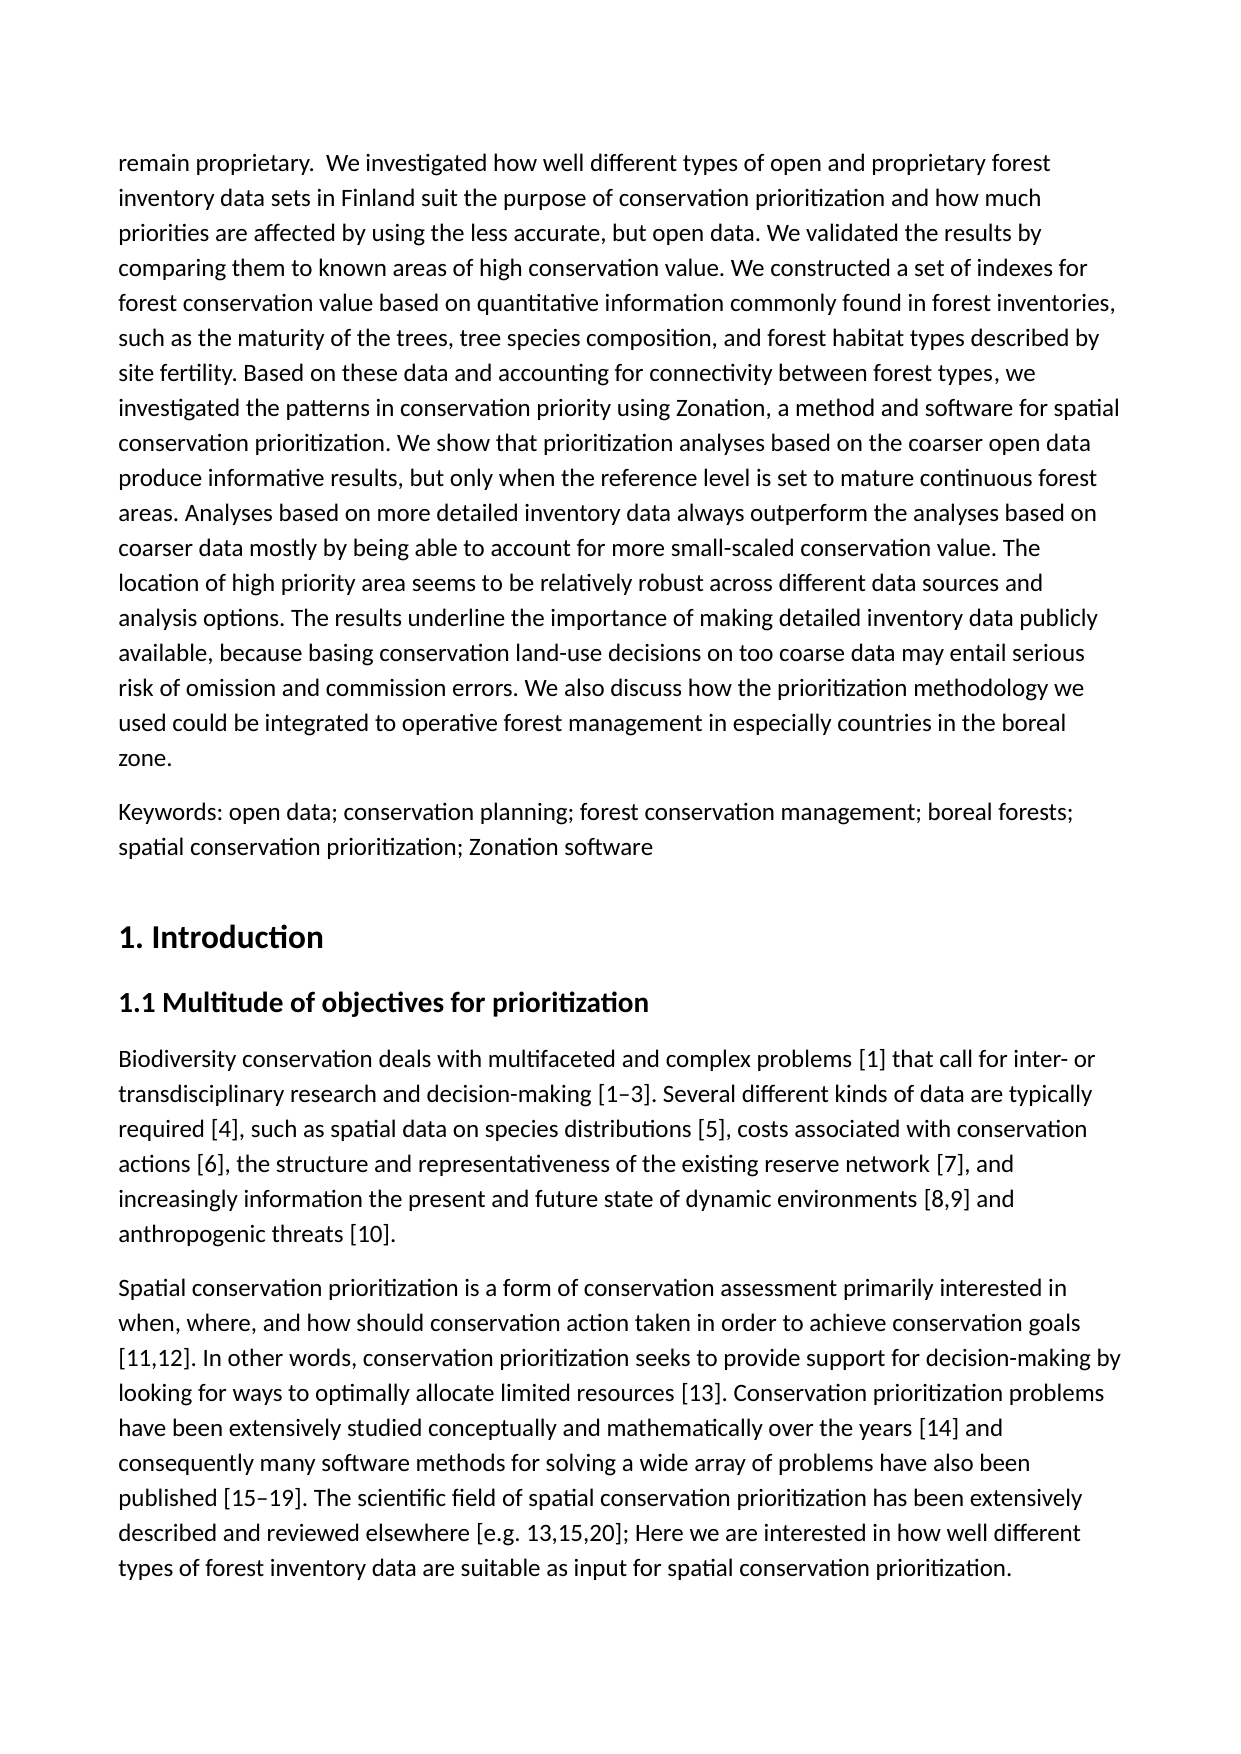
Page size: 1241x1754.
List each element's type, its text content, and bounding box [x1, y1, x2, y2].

text remain proprietary. We investigated how well different types of open and proprietary forest inventory data sets in Finland suit the purpose of conservation prioritization and how much priorities are affected by using the less accurate, but open data. We validated the results by comparing them to known areas of high conservation value. We constructed a set of indexes for forest conservation value based on quantitative information commonly found in forest inventories, such as the maturity of the trees, tree species composition, and forest habitat types described by site fertility. Based on these data and accounting for connectivity between forest types, we investigated the patterns in conservation priority using Zonation, a method and software for spatial conservation prioritization. We show that prioritization analyses based on the coarser open data produce informative results, but only when the reference level is set to mature continuous forest areas. Analyses based on more detailed inventory data always outperform the analyses based on coarser data mostly by being able to account for more small-scaled conservation value. The location of high priority area seems to be relatively robust across different data sources and analysis options. The results underline the importance of making detailed inventory data publicly available, because basing conservation land-use decisions on too coarse data may entail serious risk of omission and commission errors. We also discuss how the prioritization methodology we used could be integrated to operative forest management in especially countries in the boreal zone. [118, 148, 1122, 773]
text Spatial conservation prioritization is a form of conservation assessment primarily interested in when, where, and how should conservation action taken in order to achieve conservation goals [11,12]. In other words, conservation prioritization seeks to provide support for decision-making by looking for ways to optimally allocate limited resources [13]. Conservation prioritization problems have been extensively studied conceptually and mathematically over the years [14] and consequently many software methods for solving a wide array of problems have also been published [15–19]. The scientific field of spatial conservation prioritization has been extensively described and reviewed elsewhere [e.g. 13,15,20]; Here we are interested in how well different types of forest inventory data are suitable as input for spatial conservation prioritization. [118, 1272, 1122, 1583]
text Biodiversity conservation deals with multifaceted and complex problems [1] that call for inter- or transdisciplinary research and decision-making [1–3]. Several different kinds of data are typically required [4], such as spatial data on species distributions [5], costs associated with conservation actions [6], the structure and representativeness of the existing reserve network [7], and increasingly information the present and future state of dynamic environments [8,9] and anthropogenic threats [10]. [118, 1044, 1122, 1249]
subtitle 1. Introduction [118, 916, 1122, 957]
text Keywords: open data; conservation planning; forest conservation management; boreal forests; spatial conservation prioritization; Zonation software [118, 796, 1122, 862]
subtitle 1.1 Multitude of objectives for prioritization [118, 984, 1122, 1019]
